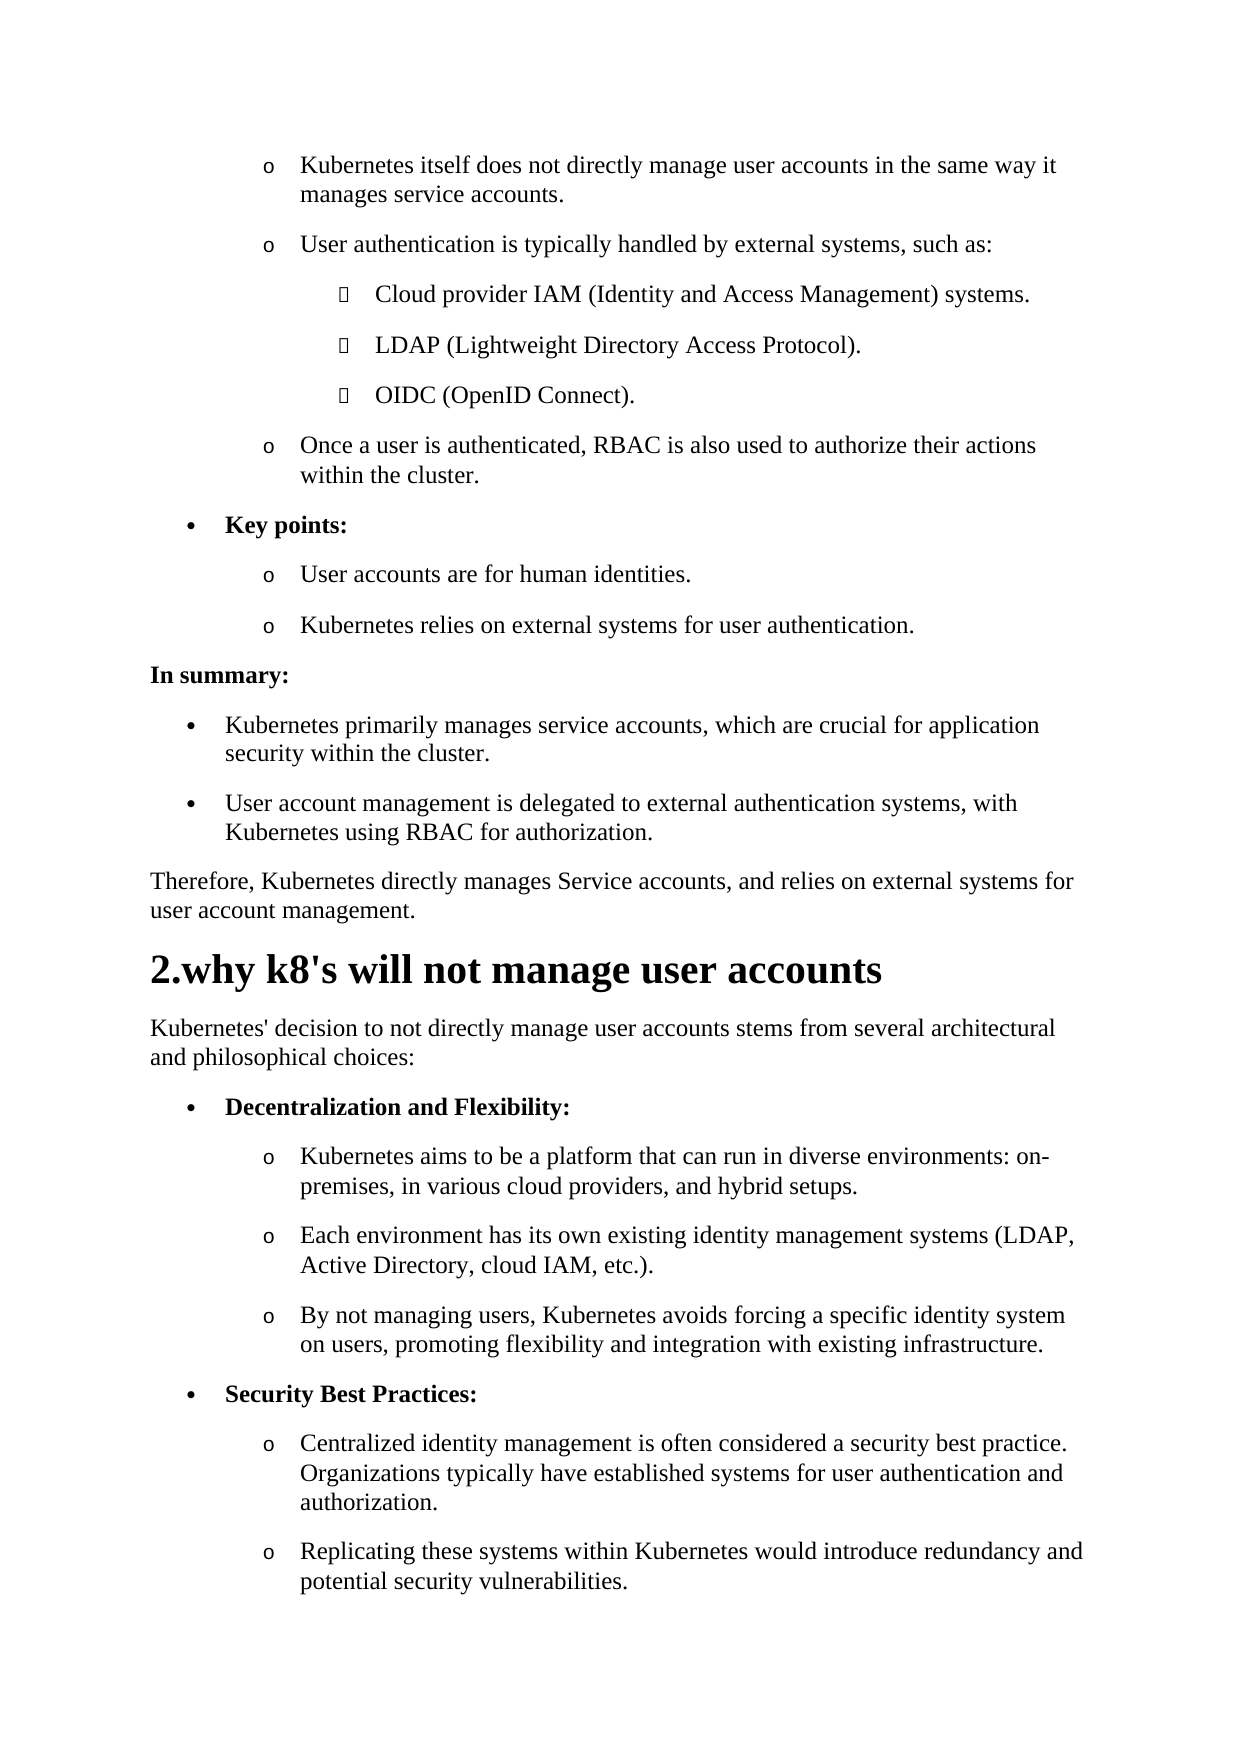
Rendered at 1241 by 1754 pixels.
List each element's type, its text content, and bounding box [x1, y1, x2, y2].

list Key points: [187, 510, 1090, 538]
list Replicating these systems within Kubernetes would introduce redundancy and potential security vulnerabilities. [262, 1536, 1090, 1595]
text Kubernetes' decision to not directly manage user accounts stems from several architectural and philosophical choices: [150, 1013, 1090, 1071]
list User authentication is typically handled by external systems, such as: [262, 229, 1090, 259]
list User account management is delegated to external authentication systems, with Kubernetes using RBAC for authorization. [187, 788, 1090, 846]
list Kubernetes primarily manages service accounts, which are crucial for application security within the cluster. [187, 710, 1090, 767]
list Kubernetes relies on external systems for user authentication. [262, 610, 1090, 639]
list Each environment has its own existing identity management systems (LDAP, Active Directory, cloud IAM, etc.). [262, 1221, 1090, 1279]
list Kubernetes aims to be a platform that can run in diverse environments: on-premises, in various cloud providers, and hybrid setups. [262, 1141, 1090, 1200]
list Decentralization and Flexibility: [187, 1092, 1090, 1121]
list Security Best Practices: [187, 1379, 1090, 1408]
text In summary: [150, 660, 1090, 689]
list Once a user is authenticated, RBAC is also used to authorize their actions within the cluster. [262, 431, 1090, 489]
list User accounts are for human identities. [262, 559, 1090, 589]
list Centralized identity management is often considered a security best practice. Organizations typically have established systems for user authentication and authorization. [262, 1428, 1090, 1516]
text Therefore, Kubernetes directly manages Service accounts, and relies on external systems for user account management. [150, 866, 1090, 924]
list LDAP (Lightweight Directory Access Protocol). [337, 330, 1090, 359]
list Kubernetes itself does not directly manage user accounts in the same way it manages service accounts. [262, 150, 1090, 208]
text 2.why k8's will not manage user accounts [150, 945, 1090, 993]
list By not managing users, Kubernetes avoids forcing a specific identity system on users, promoting flexibility and integration with existing infrastructure. [262, 1300, 1090, 1358]
list OIDC (OpenID Connect). [337, 380, 1090, 410]
list Cloud provider IAM (Identity and Access Management) systems. [337, 279, 1090, 309]
